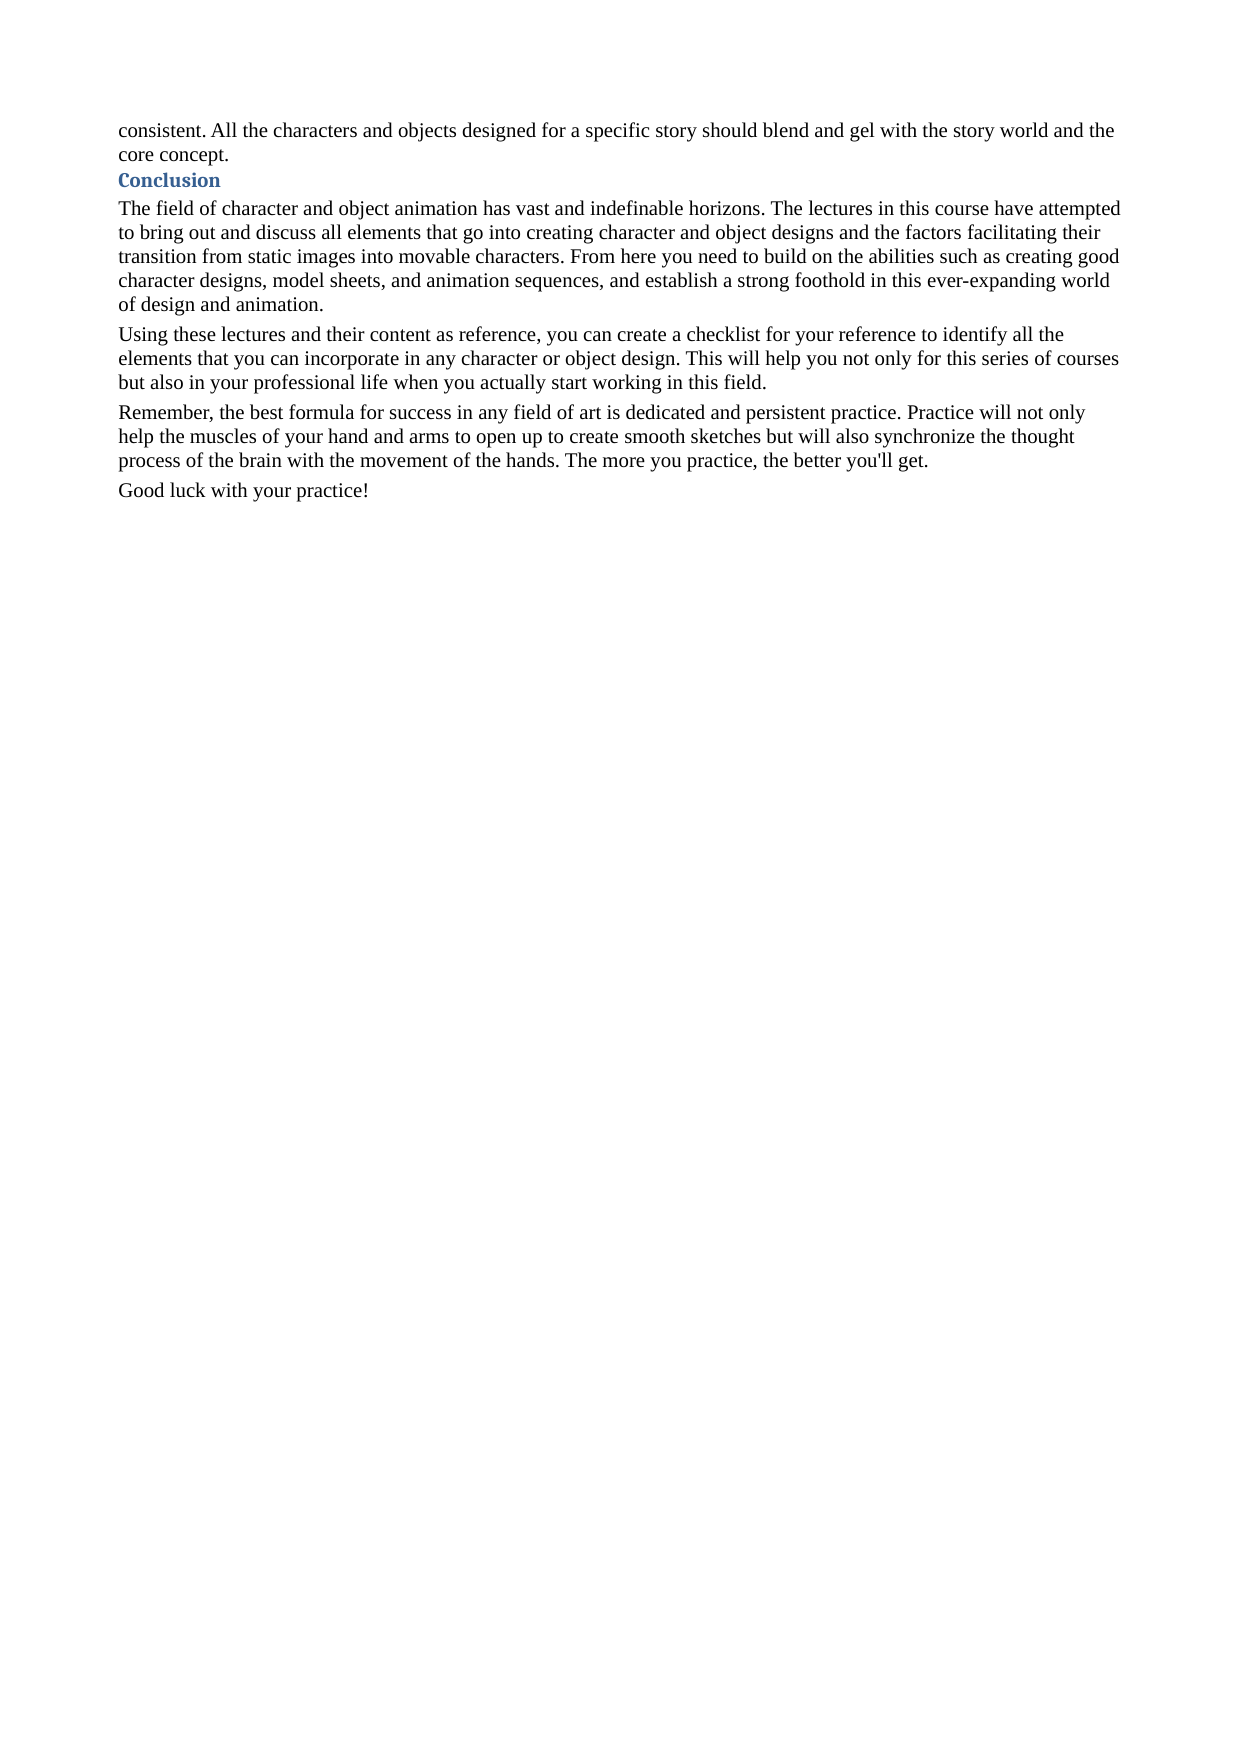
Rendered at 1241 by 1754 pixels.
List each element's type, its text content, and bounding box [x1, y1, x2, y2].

text Using these lectures and their content as reference, you can create a checklist for your reference to identify all the elements that you can incorporate in any character or object design. This will help you not only for this series of courses but also in your professional life when you actually start working in this field. [118, 322, 1122, 394]
text consistent. All the characters and objects designed for a specific story should blend and gel with the story world and the core concept. [118, 118, 1122, 166]
text Remember, the best formula for success in any field of art is dedicated and persistent practice. Practice will not only help the muscles of your hand and arms to open up to create smooth sketches but will also synchronize the thought process of the brain with the movement of the hands. The more you practice, the better you'll get. [118, 400, 1122, 472]
text Good luck with your practice! [118, 478, 1122, 502]
subtitle Conclusion [118, 169, 1122, 193]
text The field of character and object animation has vast and indefinable horizons. The lectures in this course have attempted to bring out and discuss all elements that go into creating character and object designs and the factors facilitating their transition from static images into movable characters. From here you need to build on the abilities such as creating good character designs, model sheets, and animation sequences, and establish a strong foothold in this ever-expanding world of design and animation. [118, 196, 1122, 316]
